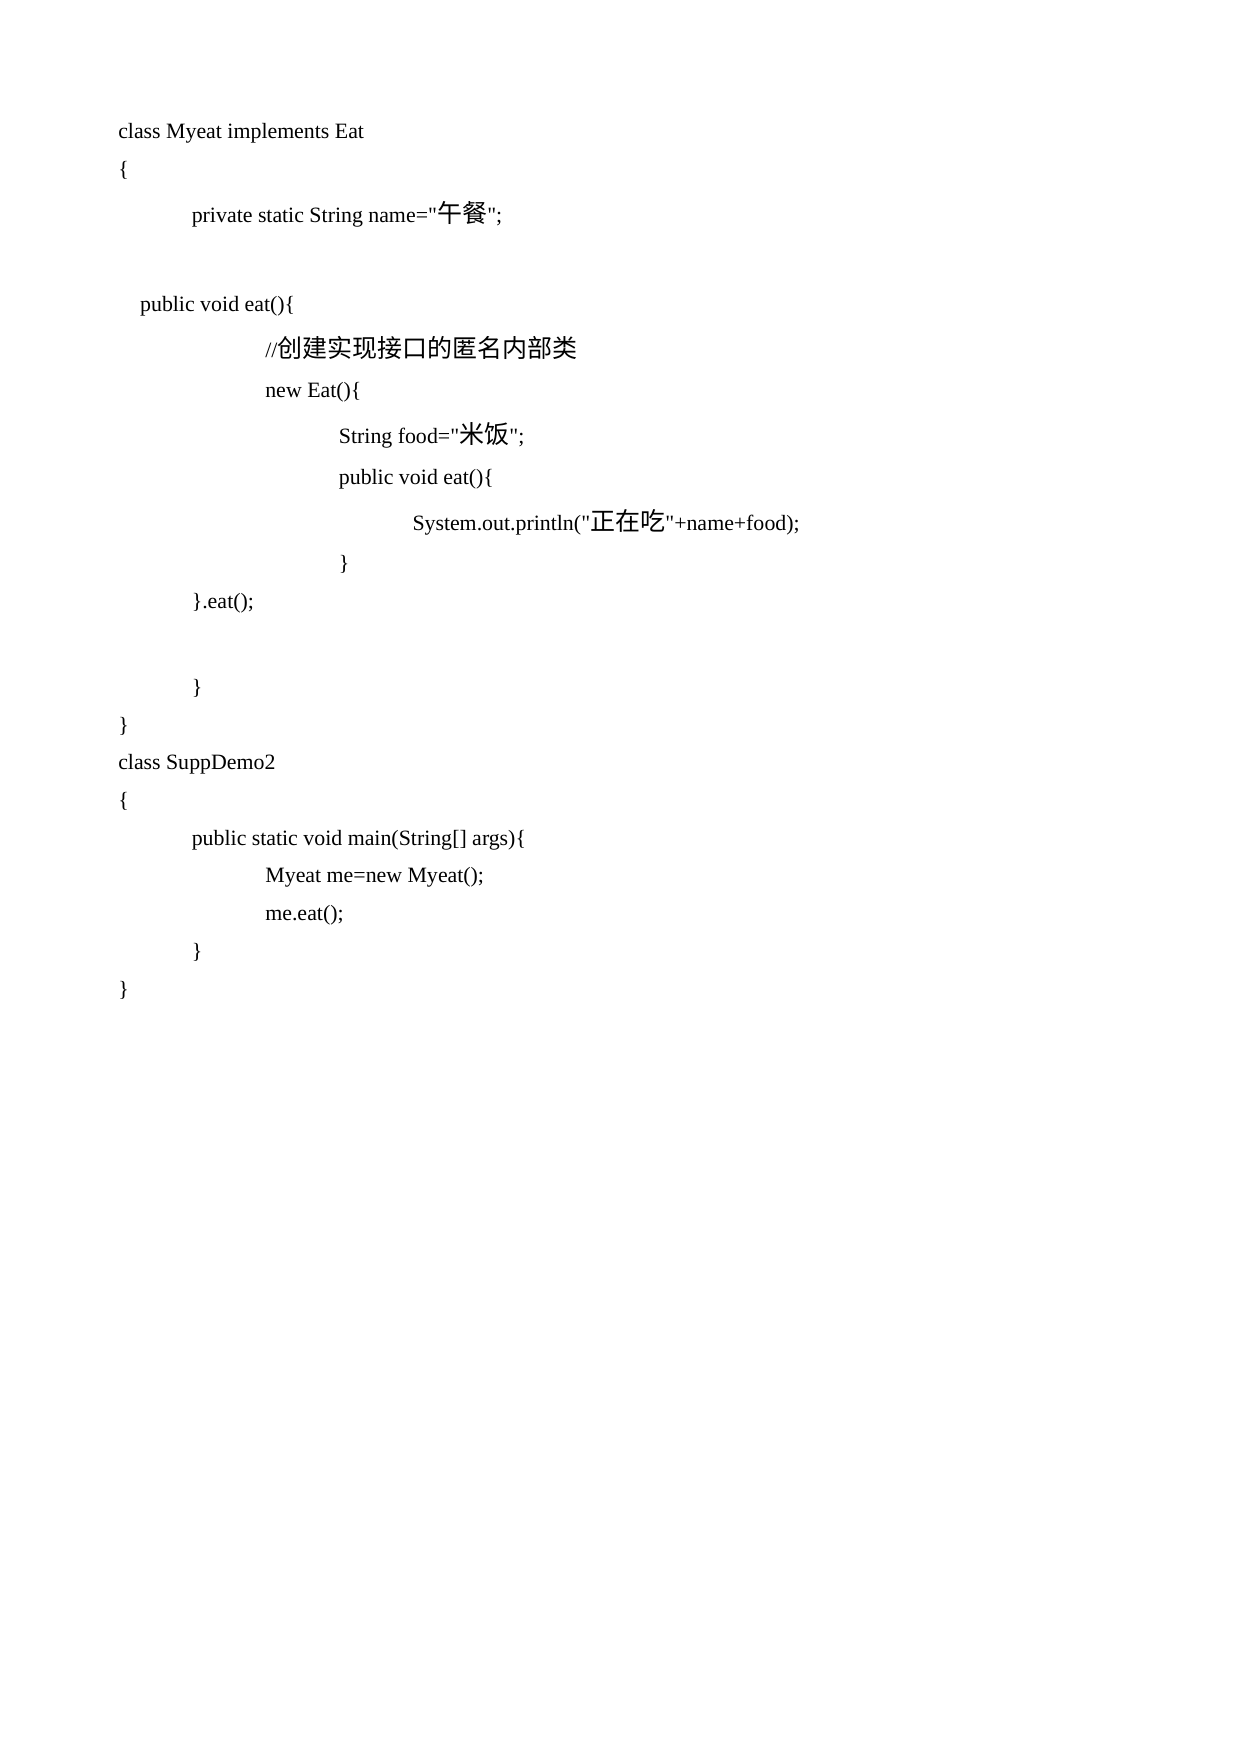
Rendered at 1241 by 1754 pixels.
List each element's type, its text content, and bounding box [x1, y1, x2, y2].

text } [118, 938, 1122, 963]
text { [118, 156, 1122, 181]
text { [118, 787, 1122, 812]
text public static void main(String[] args){ [118, 825, 1122, 850]
text class Myeat implements Eat [118, 118, 1122, 143]
text } [118, 550, 1122, 575]
text me.eat(); [118, 900, 1122, 925]
text Myeat me=new Myeat(); [118, 862, 1122, 888]
text System.out.println("正在吃"+name+food); [118, 501, 1122, 538]
text public void eat(){ [118, 291, 1122, 316]
text } [118, 674, 1122, 699]
text new Eat(){ [118, 377, 1122, 402]
text private static String name="午餐"; [118, 193, 1122, 230]
text }.eat(); [118, 588, 1122, 613]
text public void eat(){ [118, 464, 1122, 489]
text String food="米饭"; [118, 415, 1122, 451]
text } [118, 976, 1122, 1001]
text class SuppDemo2 [118, 749, 1122, 774]
text } [118, 712, 1122, 737]
text //创建实现接口的匿名内部类 [118, 328, 1122, 365]
